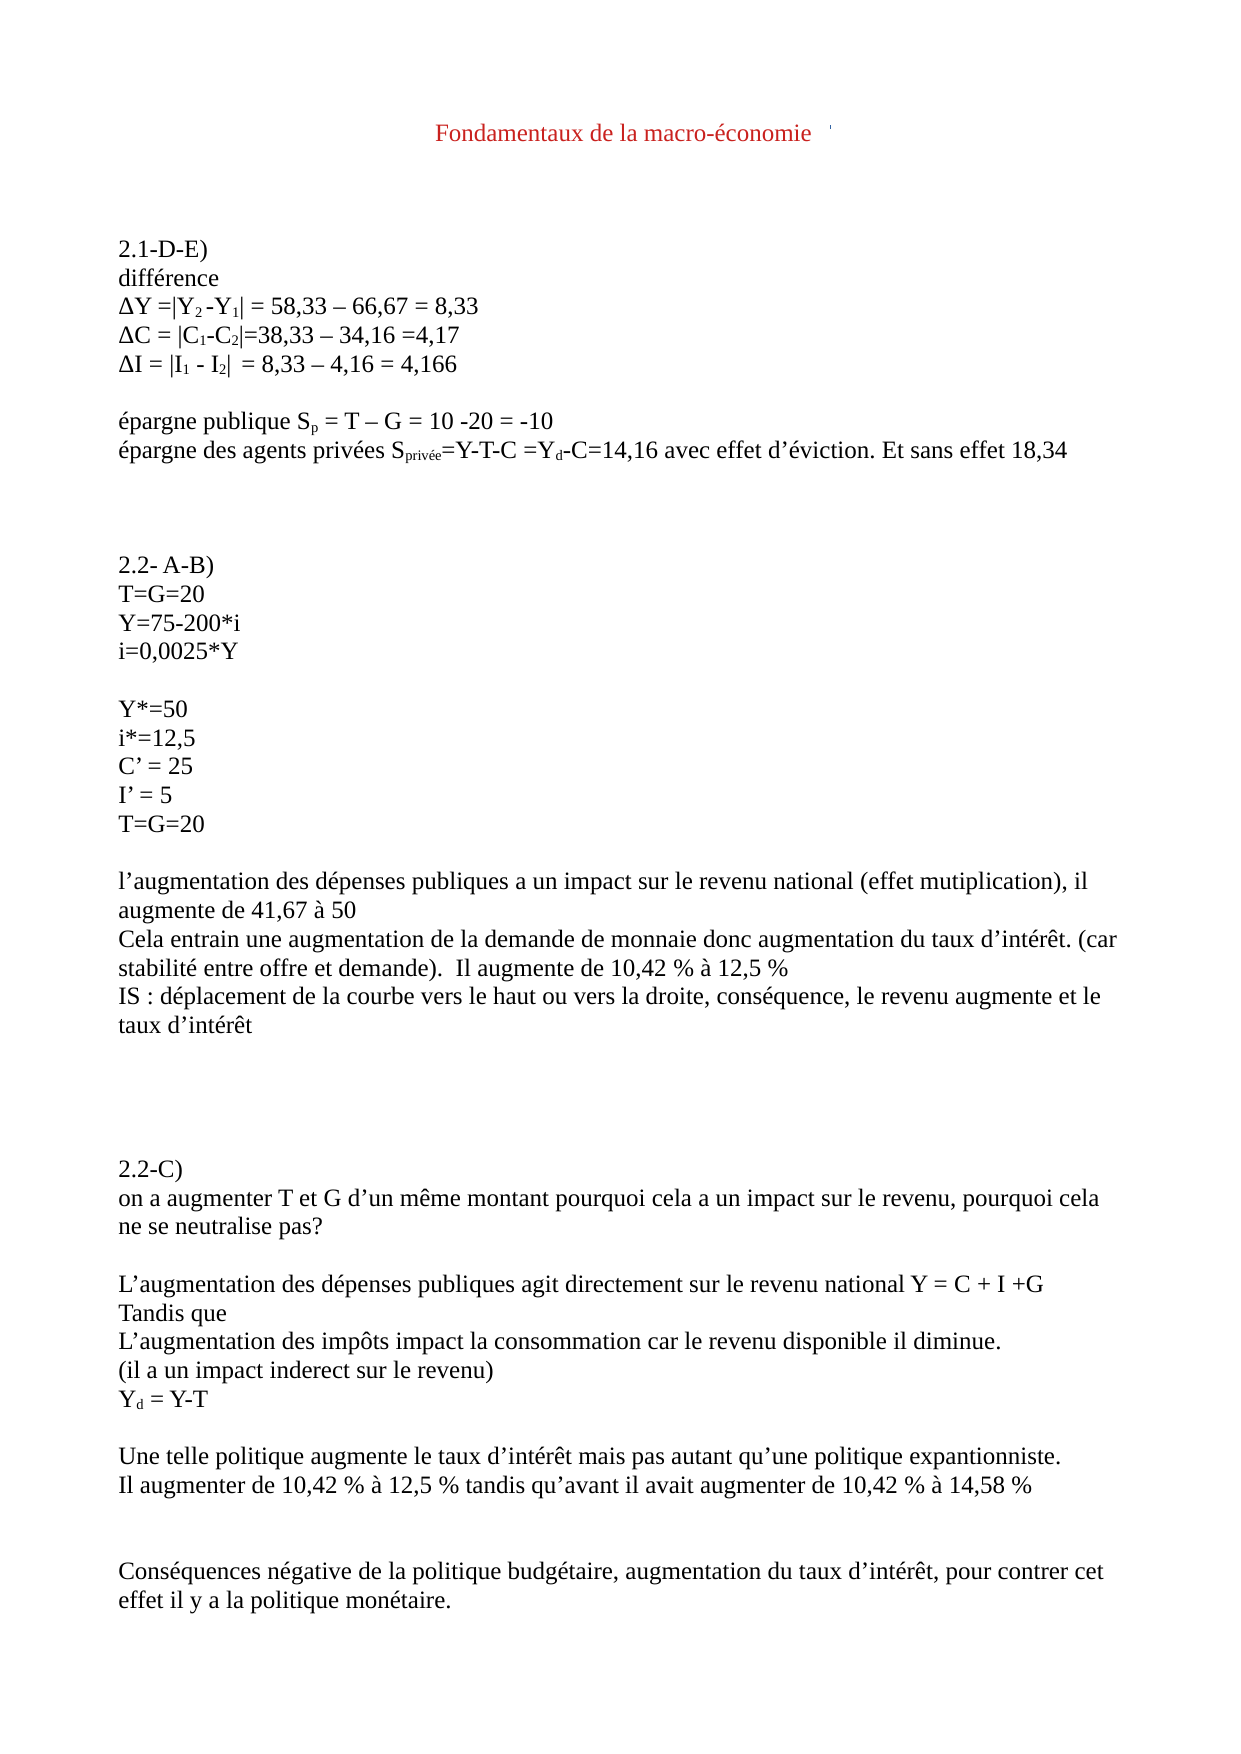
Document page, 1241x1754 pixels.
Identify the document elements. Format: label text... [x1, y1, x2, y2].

text épargne des agents privées Sprivée=Y-T-C =Yd-C=14,16 avec effet d’éviction. Et sans effet 18,34 [118, 435, 1122, 464]
text L’augmentation des dépenses publiques agit directement sur le revenu national Y = C + I +G [118, 1269, 1122, 1298]
text L’augmentation des impôts impact la consommation car le revenu disponible il diminue. [118, 1326, 1122, 1355]
text Une telle politique augmente le taux d’intérêt mais pas autant qu’une politique expantionniste. [118, 1441, 1122, 1470]
text 2.1-D-E) [118, 234, 1122, 263]
text T=G=20 [118, 579, 1122, 608]
text ΔC = |C1-C2|=38,33 – 34,16 =4,17 [118, 320, 1122, 349]
text I’ = 5 [118, 780, 1122, 809]
text Cela entrain une augmentation de la demande de monnaie donc augmentation du taux d’intérêt. (car stabilité entre offre et demande). Il augmente de 10,42 % à 12,5 % [118, 924, 1122, 981]
text C’ = 25 [118, 751, 1122, 780]
text Conséquences négative de la politique budgétaire, augmentation du taux d’intérêt, pour contrer cet effet il y a la politique monétaire. [118, 1556, 1122, 1614]
text Il augmenter de 10,42 % à 12,5 % tandis qu’avant il avait augmenter de 10,42 % à 14,58 % [118, 1470, 1122, 1499]
text i*=12,5 [118, 723, 1122, 751]
text on a augmenter T et G d’un même montant pourquoi cela a un impact sur le revenu, pourquoi cela ne se neutralise pas? [118, 1183, 1122, 1240]
text T=G=20 [118, 809, 1122, 838]
text épargne publique Sp = T – G = 10 -20 = -10 [118, 406, 1122, 435]
text 2.2- A-B) [118, 550, 1122, 579]
text IS : déplacement de la courbe vers le haut ou vers la droite, conséquence, le revenu augmente et le taux d’intérêt [118, 981, 1122, 1039]
text l’augmentation des dépenses publiques a un impact sur le revenu national (effet mutiplication), il augmente de 41,67 à 50 [118, 866, 1122, 924]
text ΔI = |I1 - I2| = 8,33 – 4,16 = 4,166 [118, 349, 1122, 378]
text Yd = Y-T [118, 1384, 1122, 1413]
text Tandis que [118, 1298, 1122, 1326]
text i=0,0025*Y [118, 636, 1122, 665]
text (il a un impact inderect sur le revenu) [118, 1355, 1122, 1384]
text différence [118, 263, 1122, 291]
text Y=75-200*i [118, 608, 1122, 636]
text ΔY =|Y2 -Y1| = 58,33 – 66,67 = 8,33 [118, 291, 1122, 320]
text 2.2-C) [118, 1154, 1122, 1183]
text Y*=50 [118, 694, 1122, 723]
